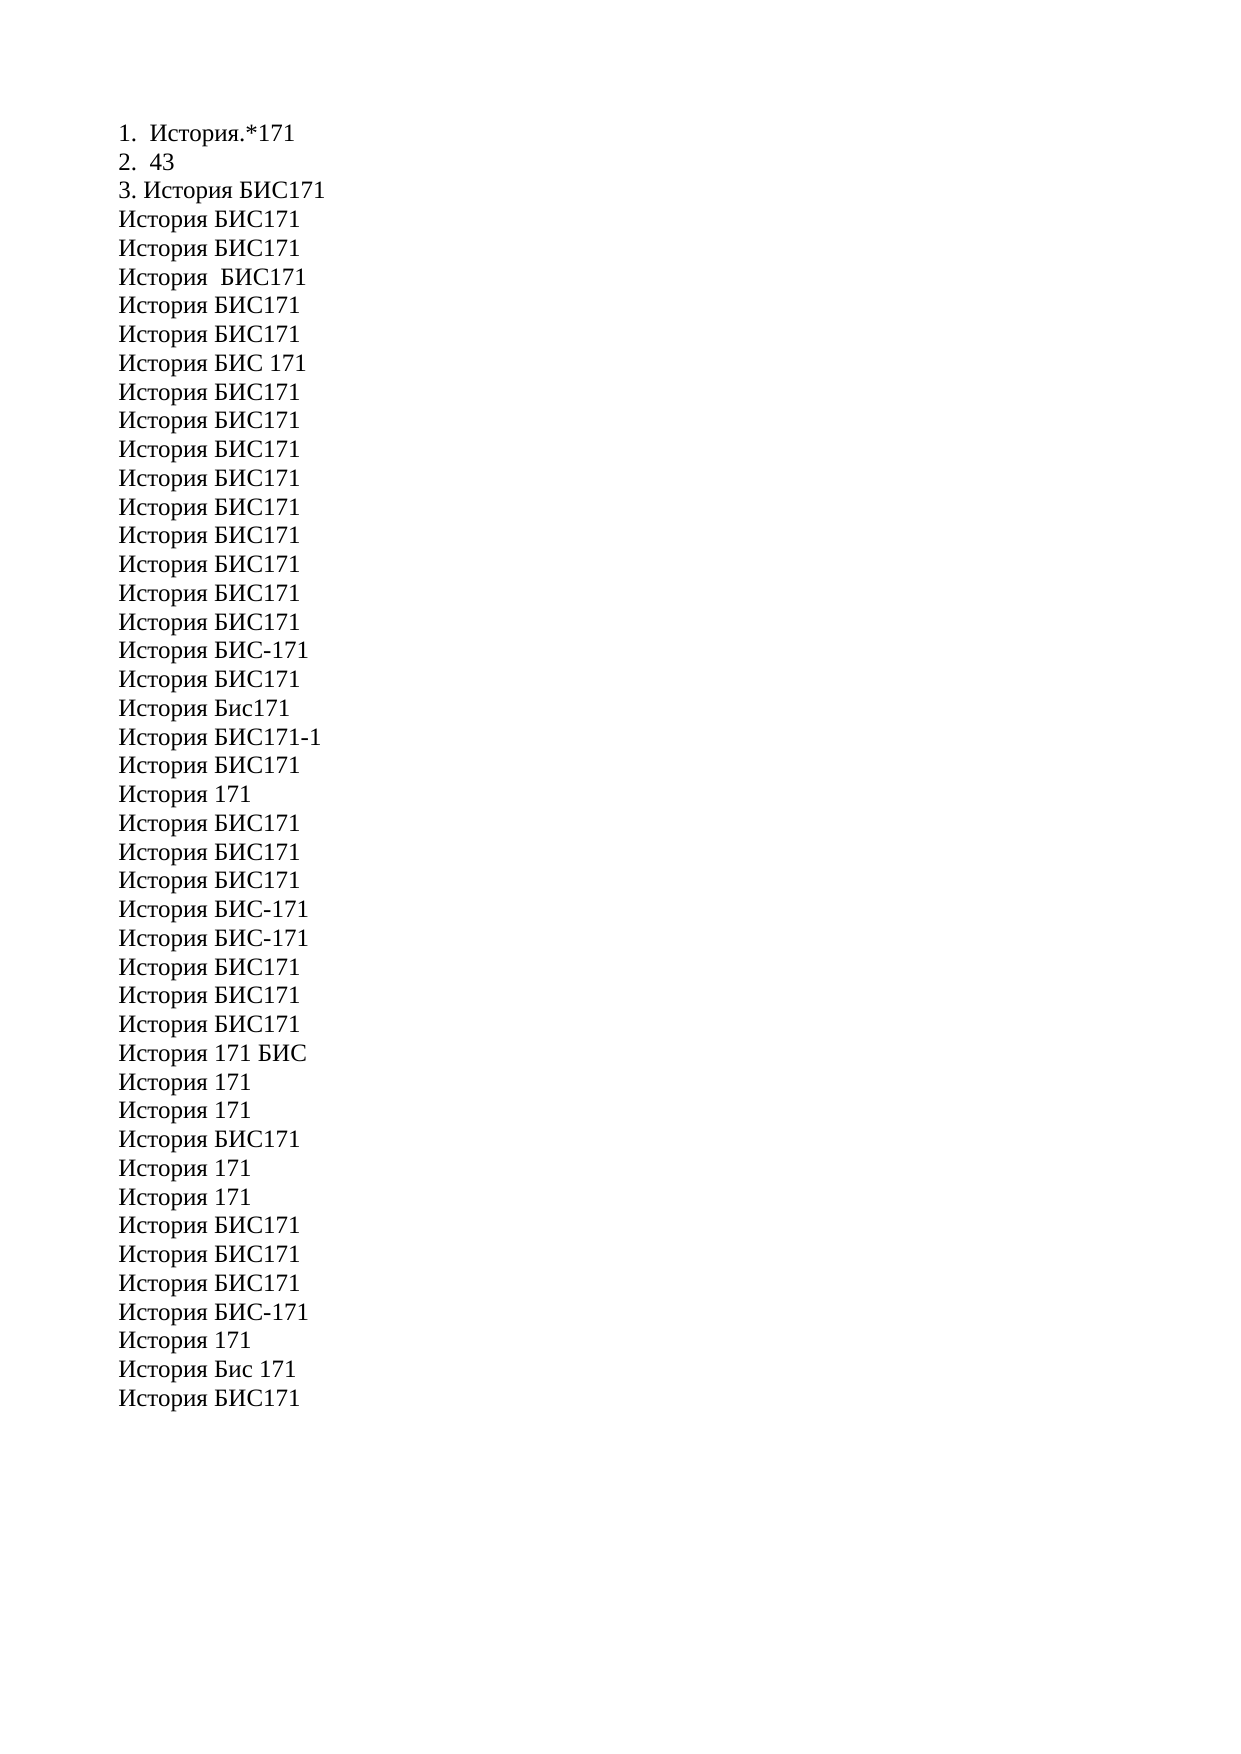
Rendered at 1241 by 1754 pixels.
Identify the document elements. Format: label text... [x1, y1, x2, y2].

text История 171 [118, 779, 1122, 808]
text История БИС171 [118, 607, 1122, 636]
text История БИС171 [118, 1239, 1122, 1268]
text История БИС171 [118, 866, 1122, 894]
text История БИС-171 [118, 636, 1122, 664]
text История 171 [118, 1153, 1122, 1182]
text История БИС171 [118, 463, 1122, 492]
text История БИС171 [118, 578, 1122, 607]
text История БИС171 [118, 837, 1122, 866]
text История БИС171 [118, 981, 1122, 1009]
text История БИС171 [118, 664, 1122, 693]
text 1. История.*171 [118, 118, 1122, 147]
text История БИС171 [118, 377, 1122, 406]
text История БИС171 [118, 233, 1122, 262]
text История 171 БИС [118, 1038, 1122, 1067]
text История БИС171-1 [118, 722, 1122, 751]
text История 171 [118, 1182, 1122, 1211]
text История БИС171 [118, 521, 1122, 549]
text История БИС-171 [118, 894, 1122, 923]
text История БИС171 [118, 1211, 1122, 1239]
text История БИС171 [118, 808, 1122, 837]
text История БИС171 [118, 1268, 1122, 1297]
text История БИС171 [118, 204, 1122, 233]
text История БИС171 [118, 549, 1122, 578]
text История 171 [118, 1067, 1122, 1096]
text История Бис 171 [118, 1354, 1122, 1383]
text История БИС171 [118, 406, 1122, 434]
text История БИС171 [118, 952, 1122, 981]
text История БИС 171 [118, 348, 1122, 377]
text История Бис171 [118, 693, 1122, 722]
text 2. 43 [118, 147, 1122, 176]
text История БИС-171 [118, 923, 1122, 952]
text История БИС171 [118, 1124, 1122, 1153]
text История БИС171 [118, 291, 1122, 319]
text История БИС171 [118, 262, 1122, 291]
text История БИС171 [118, 434, 1122, 463]
text История БИС-171 [118, 1297, 1122, 1326]
text История 171 [118, 1326, 1122, 1354]
text 3. История БИС171 [118, 176, 1122, 204]
text История БИС171 [118, 492, 1122, 521]
text История БИС171 [118, 1383, 1122, 1412]
text История БИС171 [118, 1009, 1122, 1038]
text История БИС171 [118, 751, 1122, 779]
text История 171 [118, 1096, 1122, 1124]
text История БИС171 [118, 319, 1122, 348]
